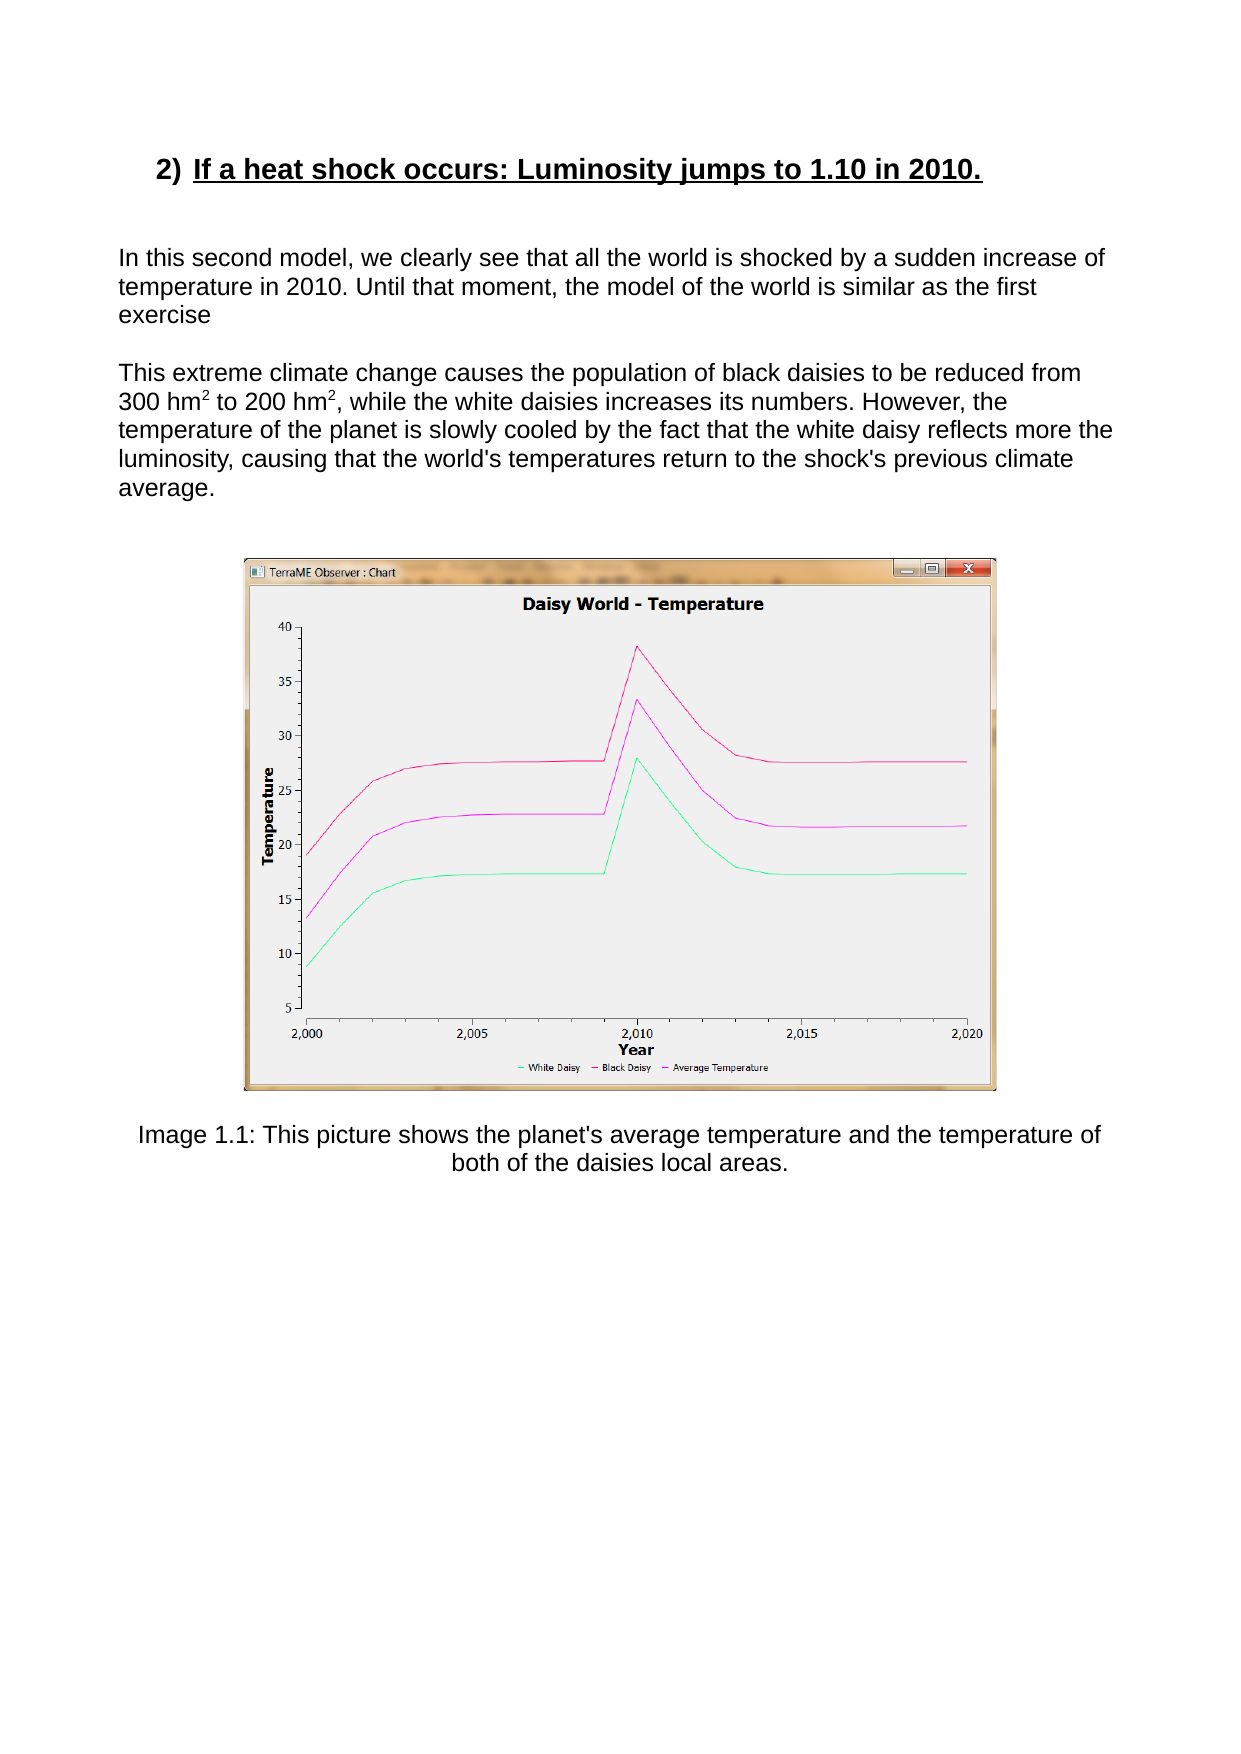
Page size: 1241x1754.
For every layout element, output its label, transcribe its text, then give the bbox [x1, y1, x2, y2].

text This extreme climate change causes the population of black daisies to be reduced from 300 hm2 to 200 hm2, while the white daisies increases its numbers. However, the temperature of the planet is slowly cooled by the fact that the white daisy reflects more the luminosity, causing that the world's temperatures return to the shock's previous climate average. [118, 358, 1122, 501]
list If a heat shock occurs: Luminosity jumps to 1.10 in 2010. [156, 152, 1122, 185]
picture [243, 558, 997, 1091]
text Image 1.1: This picture shows the planet's average temperature and the temperature of both of the daisies local areas. [118, 1120, 1122, 1177]
text In this second model, we clearly see that all the world is shocked by a sudden increase of temperature in 2010. Until that moment, the model of the world is similar as the first exercise [118, 243, 1122, 329]
